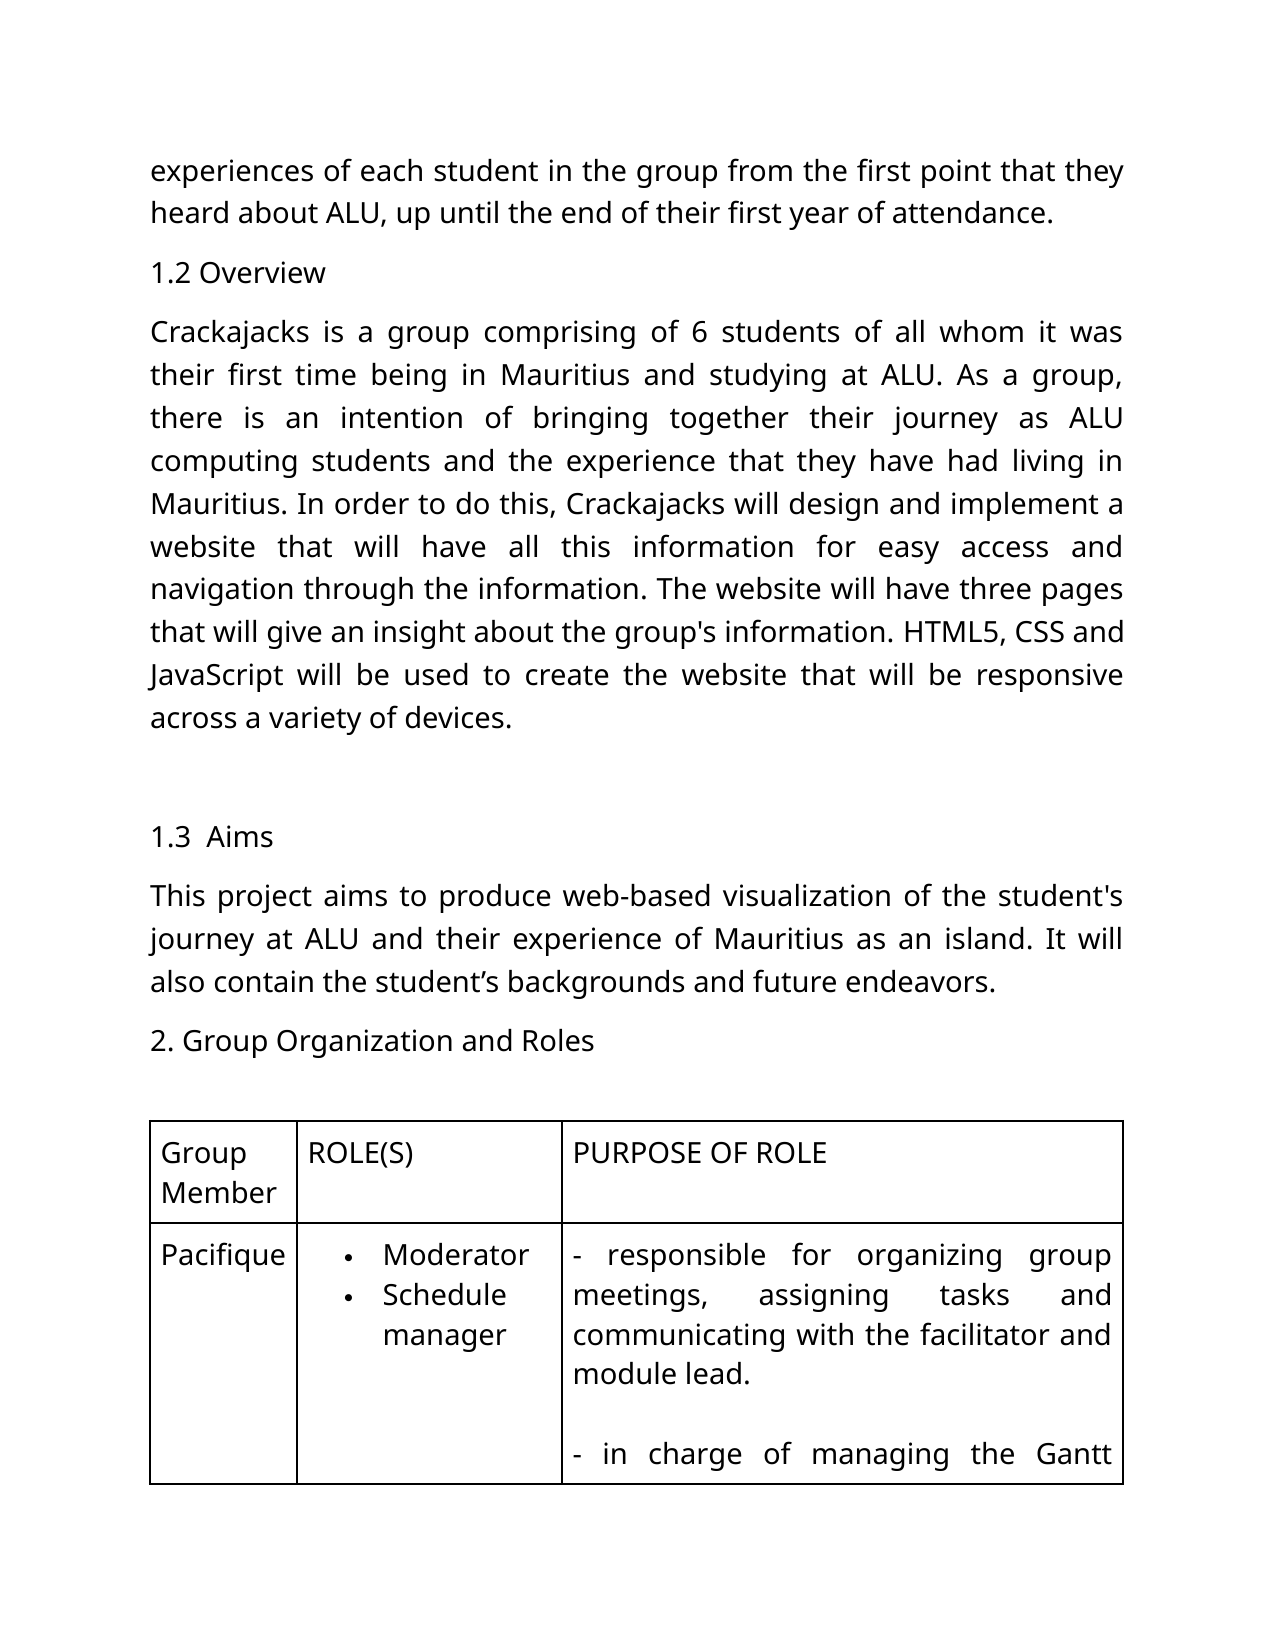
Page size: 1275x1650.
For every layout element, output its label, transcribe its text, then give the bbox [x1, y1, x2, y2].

text This project aims to produce web-based visualization of the student's journey at ALU and their experience of Mauritius as an island. It will also contain the student’s backgrounds and future endeavors. [150, 876, 1125, 1001]
table_header PURPOSE OF ROLE [563, 1122, 1122, 1222]
table_cell - responsible for organizing group meetings, assigning tasks and communicating with the facilitator and module lead. - in charge of managing the Gantt [563, 1224, 1122, 1483]
text 2. Group Organization and Roles [150, 1021, 1125, 1060]
text experiences of each student in the group from the first point that they heard about ALU, up until the end of their first year of attendance. [150, 150, 1125, 232]
table_header ROLE(S) [298, 1122, 561, 1222]
text 1.3 Aims [150, 816, 1125, 856]
table_cell Moderator Schedule manager [298, 1224, 561, 1483]
text Crackajacks is a group comprising of 6 students of all whom it was their first time being in Mauritius and studying at ALU. As a group, there is an intention of bringing together their journey as ALU computing students and the experience that they have had living in Mauritius. In order to do this, Crackajacks will design and implement a website that will have all this information for easy access and navigation through the information. The website will have three pages that will give an insight about the group's information. HTML5, CSS and JavaScript will be used to create the website that will be responsive across a variety of devices. [150, 312, 1125, 737]
table_header Group Member [151, 1122, 296, 1222]
table_cell Pacifique [151, 1224, 296, 1483]
text 1.2 Overview [150, 252, 1125, 292]
